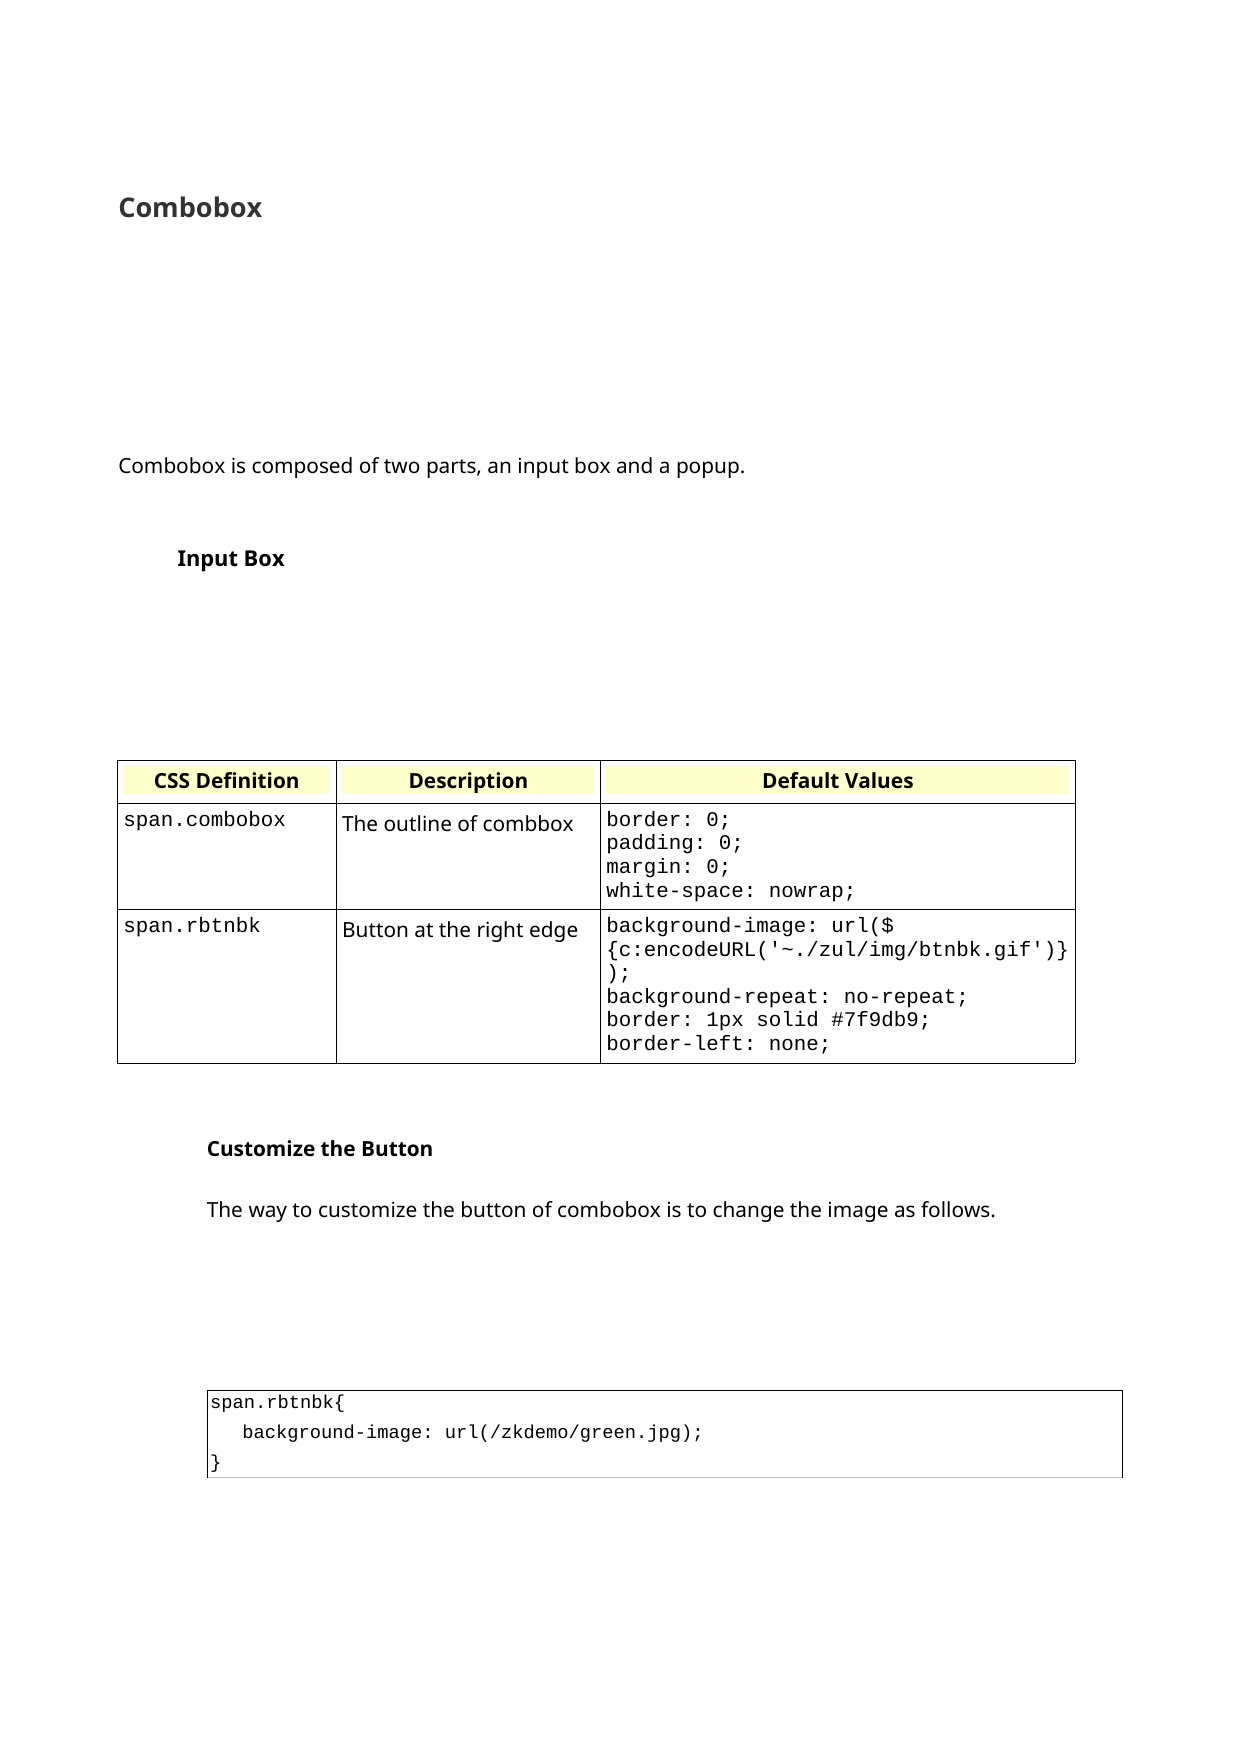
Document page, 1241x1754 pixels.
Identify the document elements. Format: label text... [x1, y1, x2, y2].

subtitle Input Box [177, 543, 1122, 572]
table_cell span.combobox [118, 804, 336, 909]
table_cell span.rbtnbk [118, 910, 336, 1063]
table_header Description [337, 761, 600, 803]
table_header Default Values [601, 761, 1075, 803]
subtitle Customize the Button [207, 1134, 1122, 1162]
table_cell border: 0; padding: 0; margin: 0; white-space: nowrap; [601, 804, 1075, 909]
text The way to customize the button of combobox is to change the image as follows. [207, 1195, 1122, 1224]
text Combobox is composed of two parts, an input box and a popup. [118, 270, 1122, 479]
subtitle Combobox [118, 189, 1122, 226]
table_cell Button at the right edge [337, 910, 600, 1063]
text span.rbtnbk{ [208, 1391, 1122, 1414]
table_cell background-image: url(${c:encodeURL('~./zul/img/btnbk.gif')}); background-repeat: no-repeat; border: 1px solid #7f9db9; border-left: none; [601, 910, 1075, 1063]
text } [208, 1450, 1122, 1477]
text background-image: url(/zkdemo/green.jpg); [208, 1420, 1122, 1444]
table_cell The outline of combbox [337, 804, 600, 909]
table_header CSS Definition [118, 761, 336, 803]
